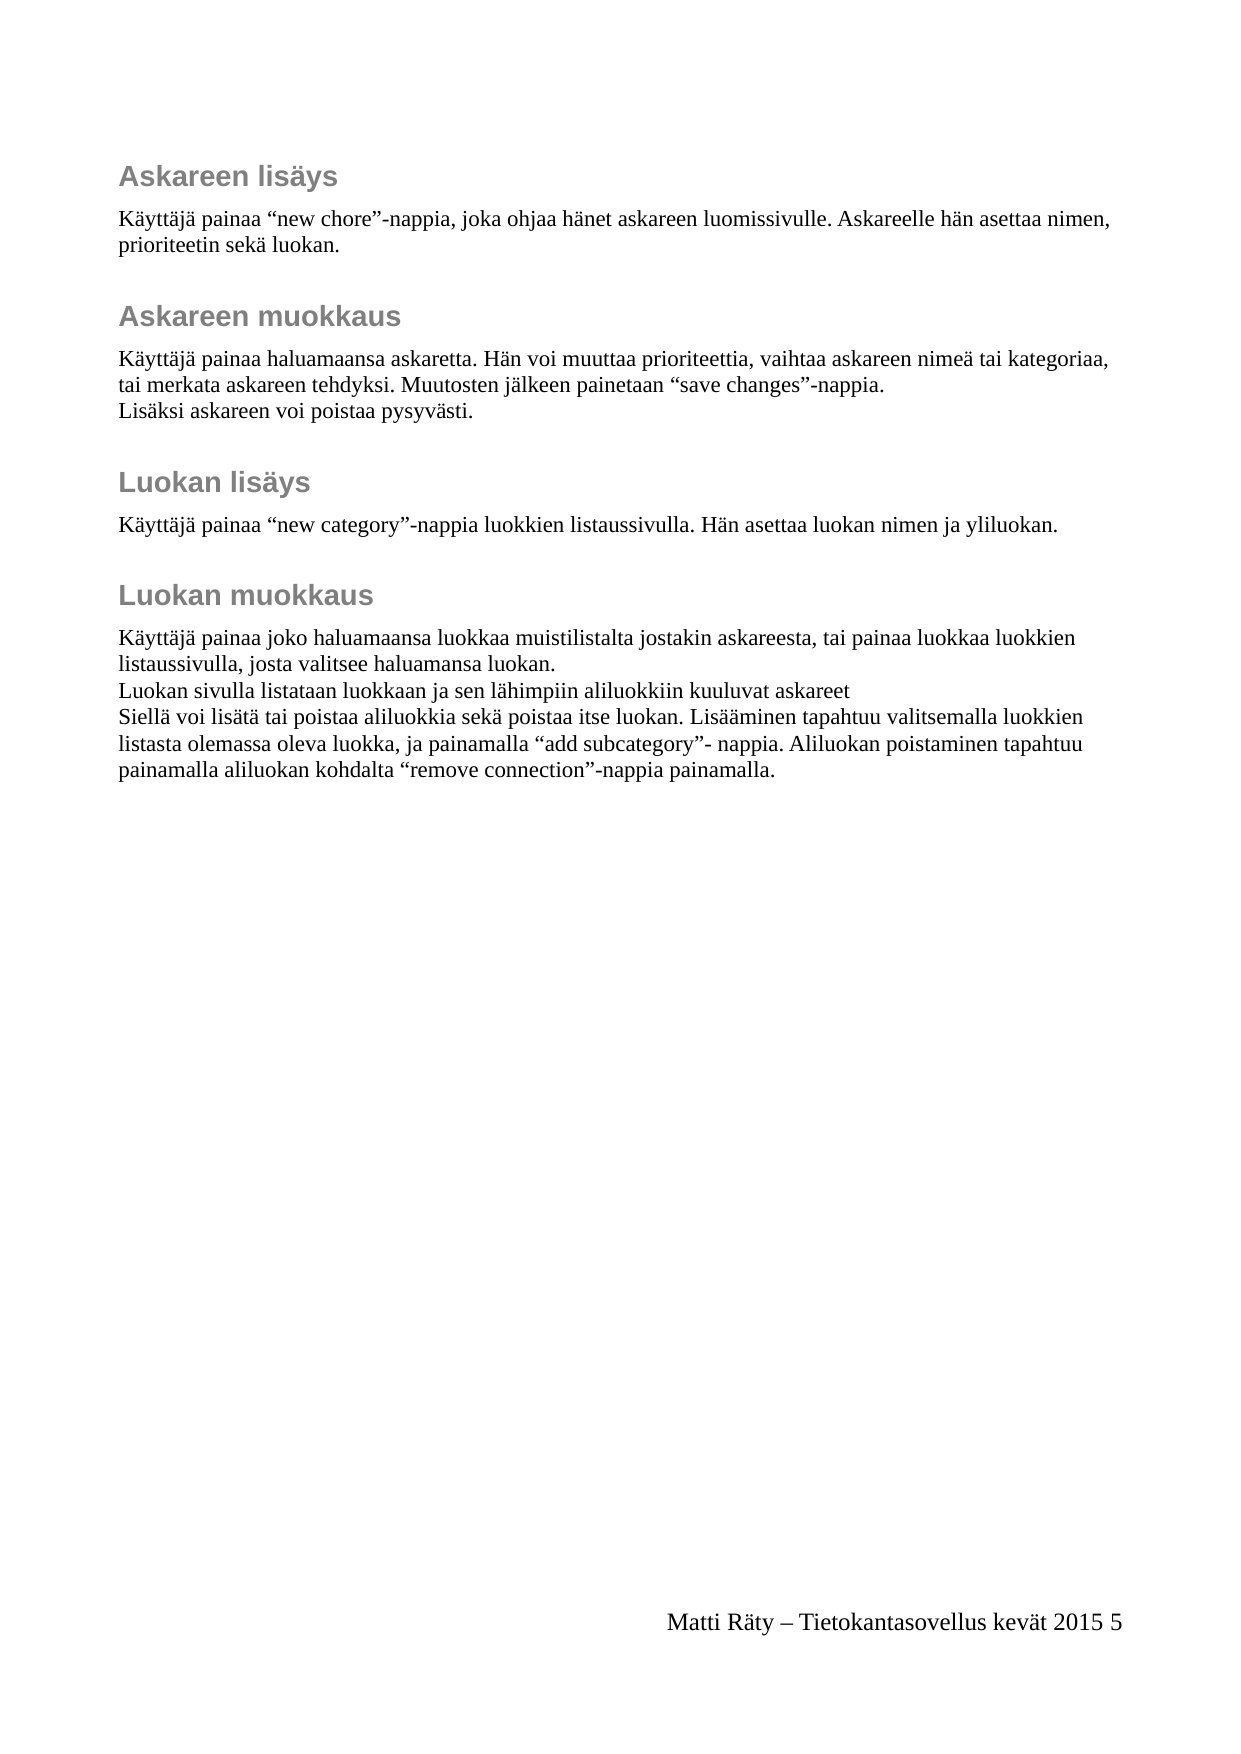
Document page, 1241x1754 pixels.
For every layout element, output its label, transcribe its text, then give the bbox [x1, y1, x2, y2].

text Lisäksi askareen voi poistaa pysyvästi. [118, 397, 1122, 424]
text Käyttäjä painaa “new category”-nappia luokkien listaussivulla. Hän asettaa luokan nimen ja yliluokan. [118, 511, 1122, 537]
text Käyttäjä painaa haluamaansa askaretta. Hän voi muuttaa prioriteettia, vaihtaa askareen nimeä tai kategoriaa, tai merkata askareen tehdyksi. Muutosten jälkeen painetaan “save changes”-nappia. [118, 345, 1122, 397]
text Käyttäjä painaa joko haluamaansa luokkaa muistilistalta jostakin askareesta, tai painaa luokkaa luokkien listaussivulla, josta valitsee haluamansa luokan. [118, 624, 1122, 677]
subtitle Luokan muokkaus [118, 578, 1122, 612]
subtitle Askareen lisäys [118, 159, 1122, 193]
subtitle Askareen muokkaus [118, 299, 1122, 332]
text Siellä voi lisätä tai poistaa aliluokkia sekä poistaa itse luokan. Lisääminen tapahtuu valitsemalla luokkien listasta olemassa oleva luokka, ja painamalla “add subcategory”- nappia. Aliluokan poistaminen tapahtuu painamalla aliluokan kohdalta “remove connection”-nappia painamalla. [118, 703, 1122, 782]
subtitle Luokan lisäys [118, 465, 1122, 498]
text Käyttäjä painaa “new chore”-nappia, joka ohjaa hänet askareen luomissivulle. Askareelle hän asettaa nimen, prioriteetin sekä luokan. [118, 205, 1122, 258]
text Luokan sivulla listataan luokkaan ja sen lähimpiin aliluokkiin kuuluvat askareet [118, 677, 1122, 703]
